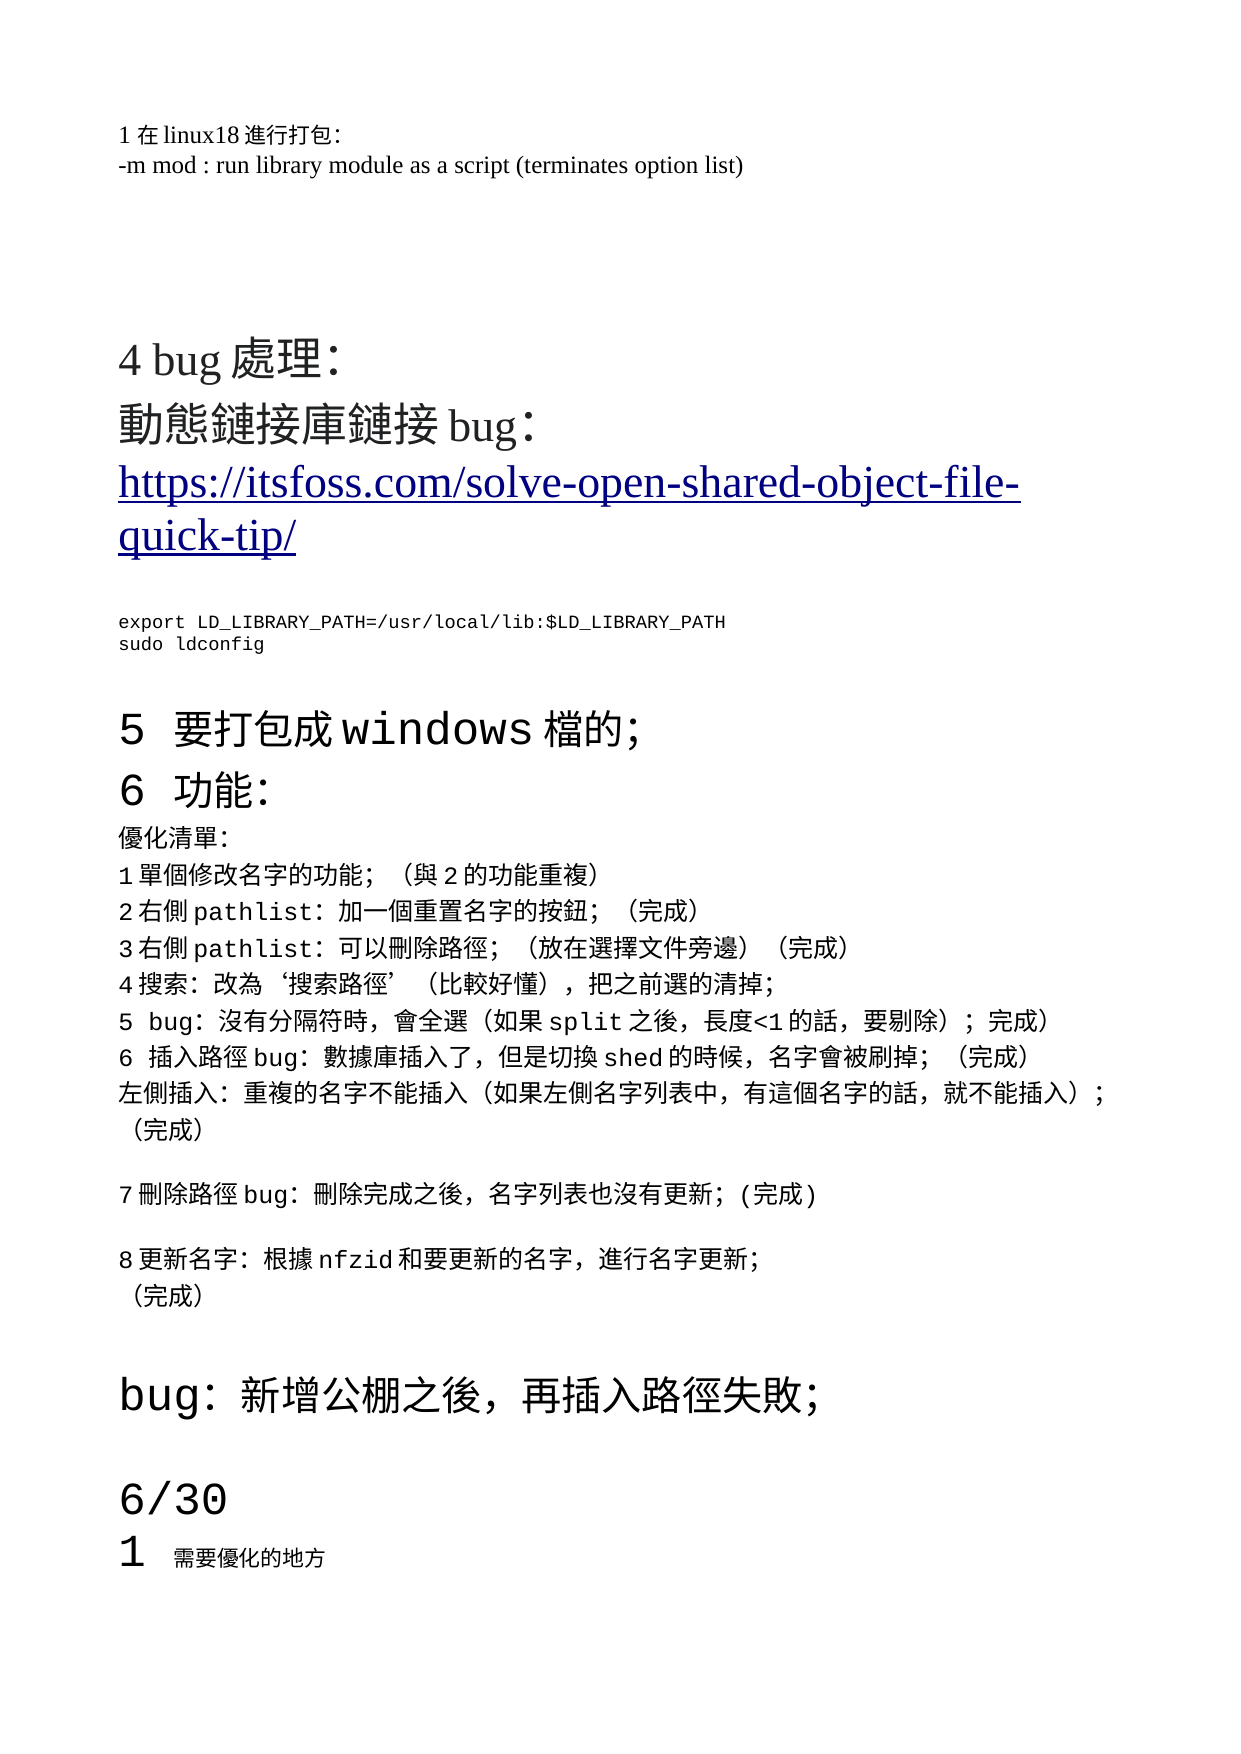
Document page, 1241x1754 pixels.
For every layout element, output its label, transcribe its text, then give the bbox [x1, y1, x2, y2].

text 6 功能： [118, 758, 1122, 819]
text 4 bug處理： [118, 322, 1122, 389]
text bug：新增公棚之後，再插入路徑失敗； [118, 1364, 1122, 1425]
text 1 在linux18進行打包： [118, 118, 1122, 150]
text 左側插入：重複的名字不能插入（如果左側名字列表中，有這個名字的話，就不能插入）；（完成） [118, 1074, 1122, 1146]
text 動態鏈接庫鏈接bug： [118, 389, 1122, 455]
text 7刪除路徑bug：刪除完成之後，名字列表也沒有更新；(完成) [118, 1175, 1122, 1211]
text export LD_LIBRARY_PATH=/usr/local/lib:$LD_LIBRARY_PATH [118, 613, 1122, 634]
text 5 bug：沒有分隔符時，會全選（如果split之後，長度<1的話，要剔除）；完成） [118, 1001, 1122, 1037]
text 8更新名字：根據nfzid和要更新的名字，進行名字更新； [118, 1239, 1122, 1276]
text 1 需要優化的地方 [118, 1529, 1122, 1581]
text 5 要打包成windows檔的； [118, 698, 1122, 758]
text sudo ldconfig [118, 634, 1122, 656]
text （完成） [118, 1276, 1122, 1312]
text 1單個修改名字的功能；（與2的功能重複） [118, 855, 1122, 892]
text 2右側pathlist：加一個重置名字的按鈕；（完成） [118, 892, 1122, 928]
text 6 插入路徑bug：數據庫插入了，但是切換shed的時候，名字會被刷掉；（完成） [118, 1037, 1122, 1074]
text 4搜索：改為‘搜索路徑’（比較好懂），把之前選的清掉； [118, 964, 1122, 1001]
text https://itsfoss.com/solve-open-shared-object-file-quick-tip/ [118, 455, 1122, 560]
text 6/30 [118, 1477, 1122, 1529]
text -m mod : run library module as a script (terminates option list) [118, 150, 1122, 178]
text 優化清單： [118, 819, 1122, 855]
text 3右側pathlist：可以刪除路徑；（放在選擇文件旁邊）（完成） [118, 928, 1122, 964]
